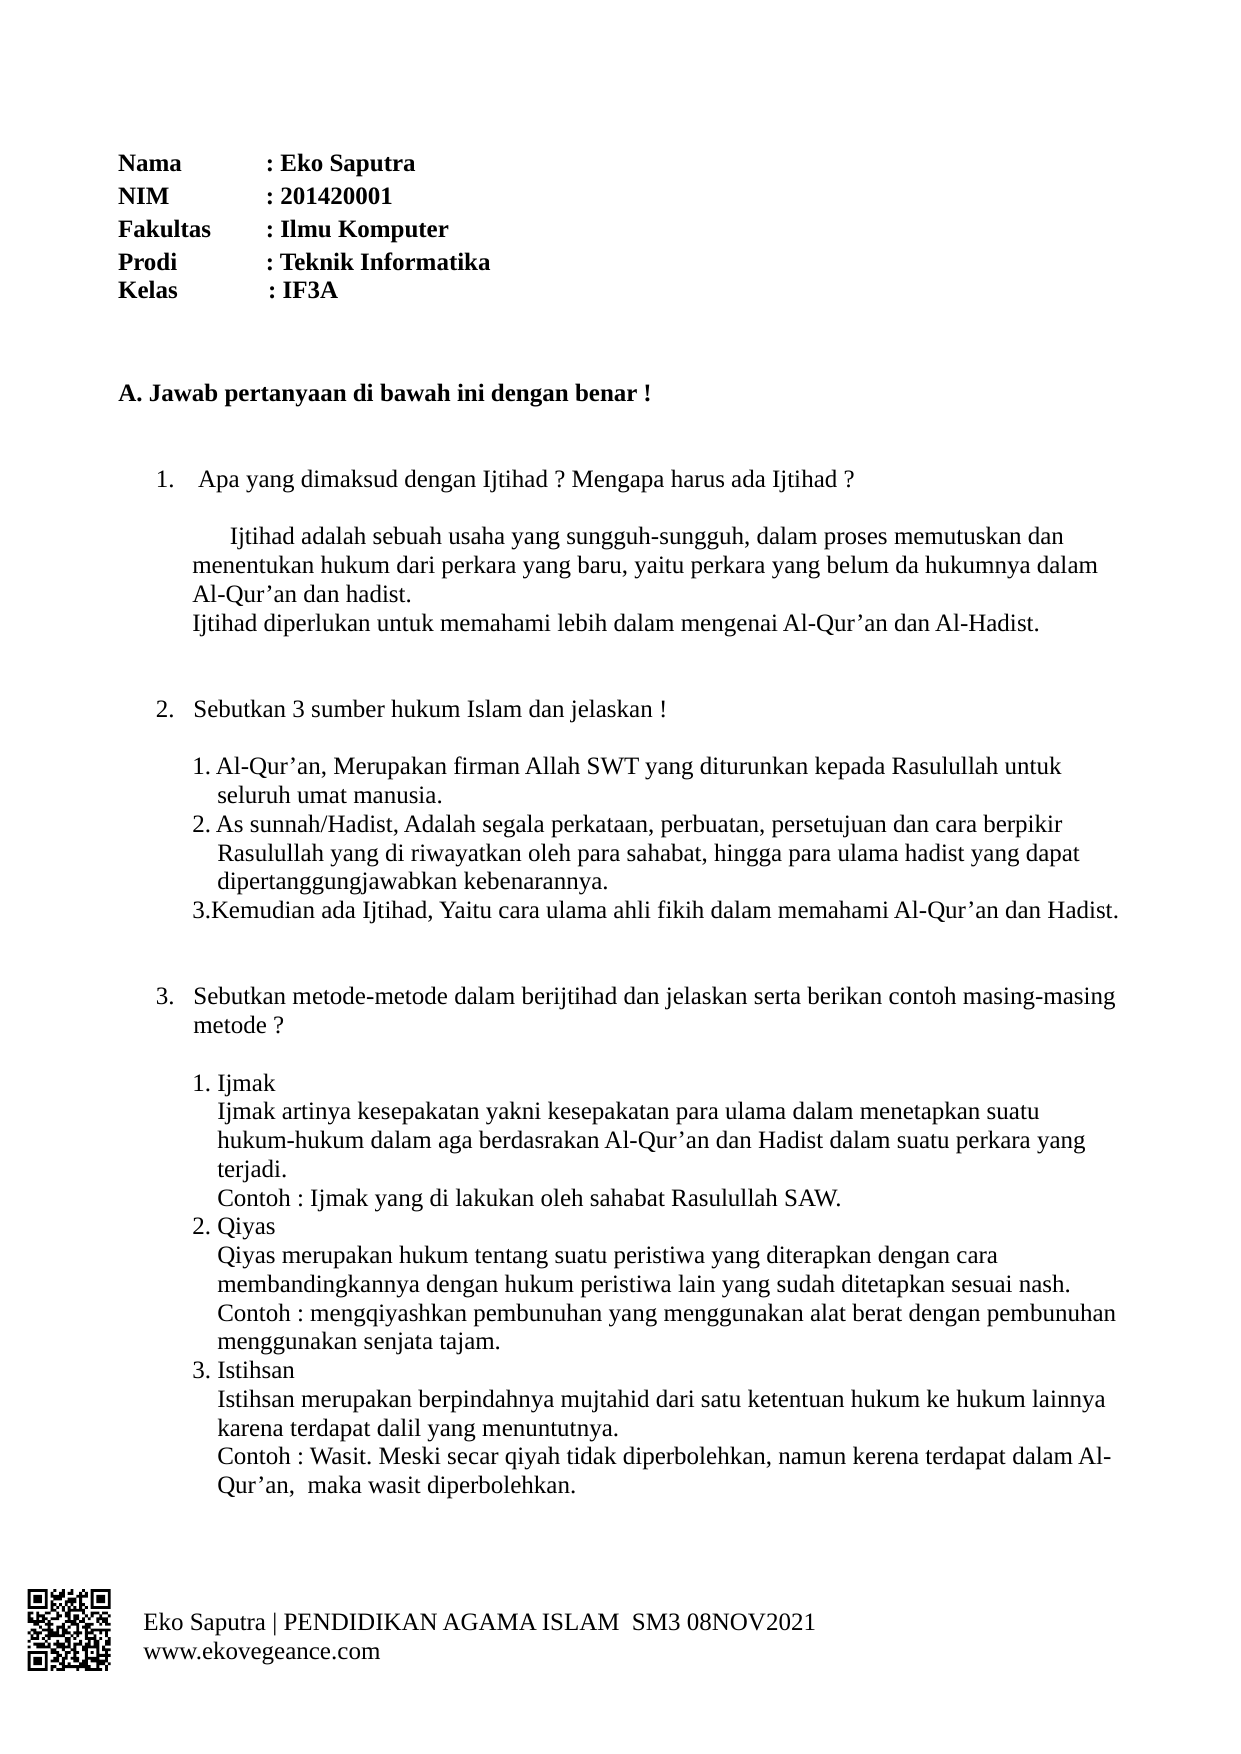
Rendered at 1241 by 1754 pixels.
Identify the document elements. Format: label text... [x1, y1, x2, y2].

text 1. Al-Qur’an, Merupakan firman Allah SWT yang diturunkan kepada Rasulullah untuk seluruh umat manusia. [118, 751, 1122, 809]
text Istihsan merupakan berpindahnya mujtahid dari satu ketentuan hukum ke hukum lainnya karena terdapat dalil yang menuntutnya. [118, 1384, 1122, 1441]
text 3.Kemudian ada Ijtihad, Yaitu cara ulama ahli fikih dalam memahami Al-Qur’an dan Hadist. [118, 895, 1122, 924]
list Sebutkan metode-metode dalam berijtihad dan jelaskan serta berikan contoh masing-masing metode ? [156, 981, 1122, 1039]
text Contoh : Wasit. Meski secar qiyah tidak diperbolehkan, namun kerena terdapat dalam Al- Qur’an, maka wasit diperbolehkan. [118, 1441, 1122, 1499]
text Qiyas merupakan hukum tentang suatu peristiwa yang diterapkan dengan cara membandingkannya dengan hukum peristiwa lain yang sudah ditetapkan sesuai nash. [118, 1240, 1122, 1298]
text Ijtihad diperlukan untuk memahami lebih dalam mengenai Al-Qur’an dan Al-Hadist. [118, 608, 1122, 636]
text 2. As sunnah/Hadist, Adalah segala perkataan, perbuatan, persetujuan dan cara berpikir Rasulullah yang di riwayatkan oleh para sahabat, hingga para ulama hadist yang dapat dipertanggungjawabkan kebenarannya. [118, 809, 1122, 895]
text Contoh : Ijmak yang di lakukan oleh sahabat Rasulullah SAW. [118, 1183, 1122, 1211]
list Sebutkan 3 sumber hukum Islam dan jelaskan ! [156, 694, 1122, 723]
text A. Jawab pertanyaan di bawah ini dengan benar ! [118, 378, 1122, 406]
text Ijmak artinya kesepakatan yakni kesepakatan para ulama dalam menetapkan suatu hukum-hukum dalam aga berdasrakan Al-Qur’an dan Hadist dalam suatu perkara yang terjadi. [118, 1096, 1122, 1183]
text Ijtihad adalah sebuah usaha yang sungguh-sungguh, dalam proses memutuskan dan menentukan hukum dari perkara yang baru, yaitu perkara yang belum da hukumnya dalam Al-Qur’an dan hadist. [118, 521, 1122, 608]
text 3. Istihsan [118, 1355, 1122, 1384]
text 2. Qiyas [118, 1211, 1122, 1240]
list Apa yang dimaksud dengan Ijtihad ? Mengapa harus ada Ijtihad ? [156, 464, 1122, 493]
text Contoh : mengqiyashkan pembunuhan yang menggunakan alat berat dengan pembunuhan menggunakan senjata tajam. [118, 1298, 1122, 1355]
text 1. Ijmak [118, 1068, 1122, 1096]
